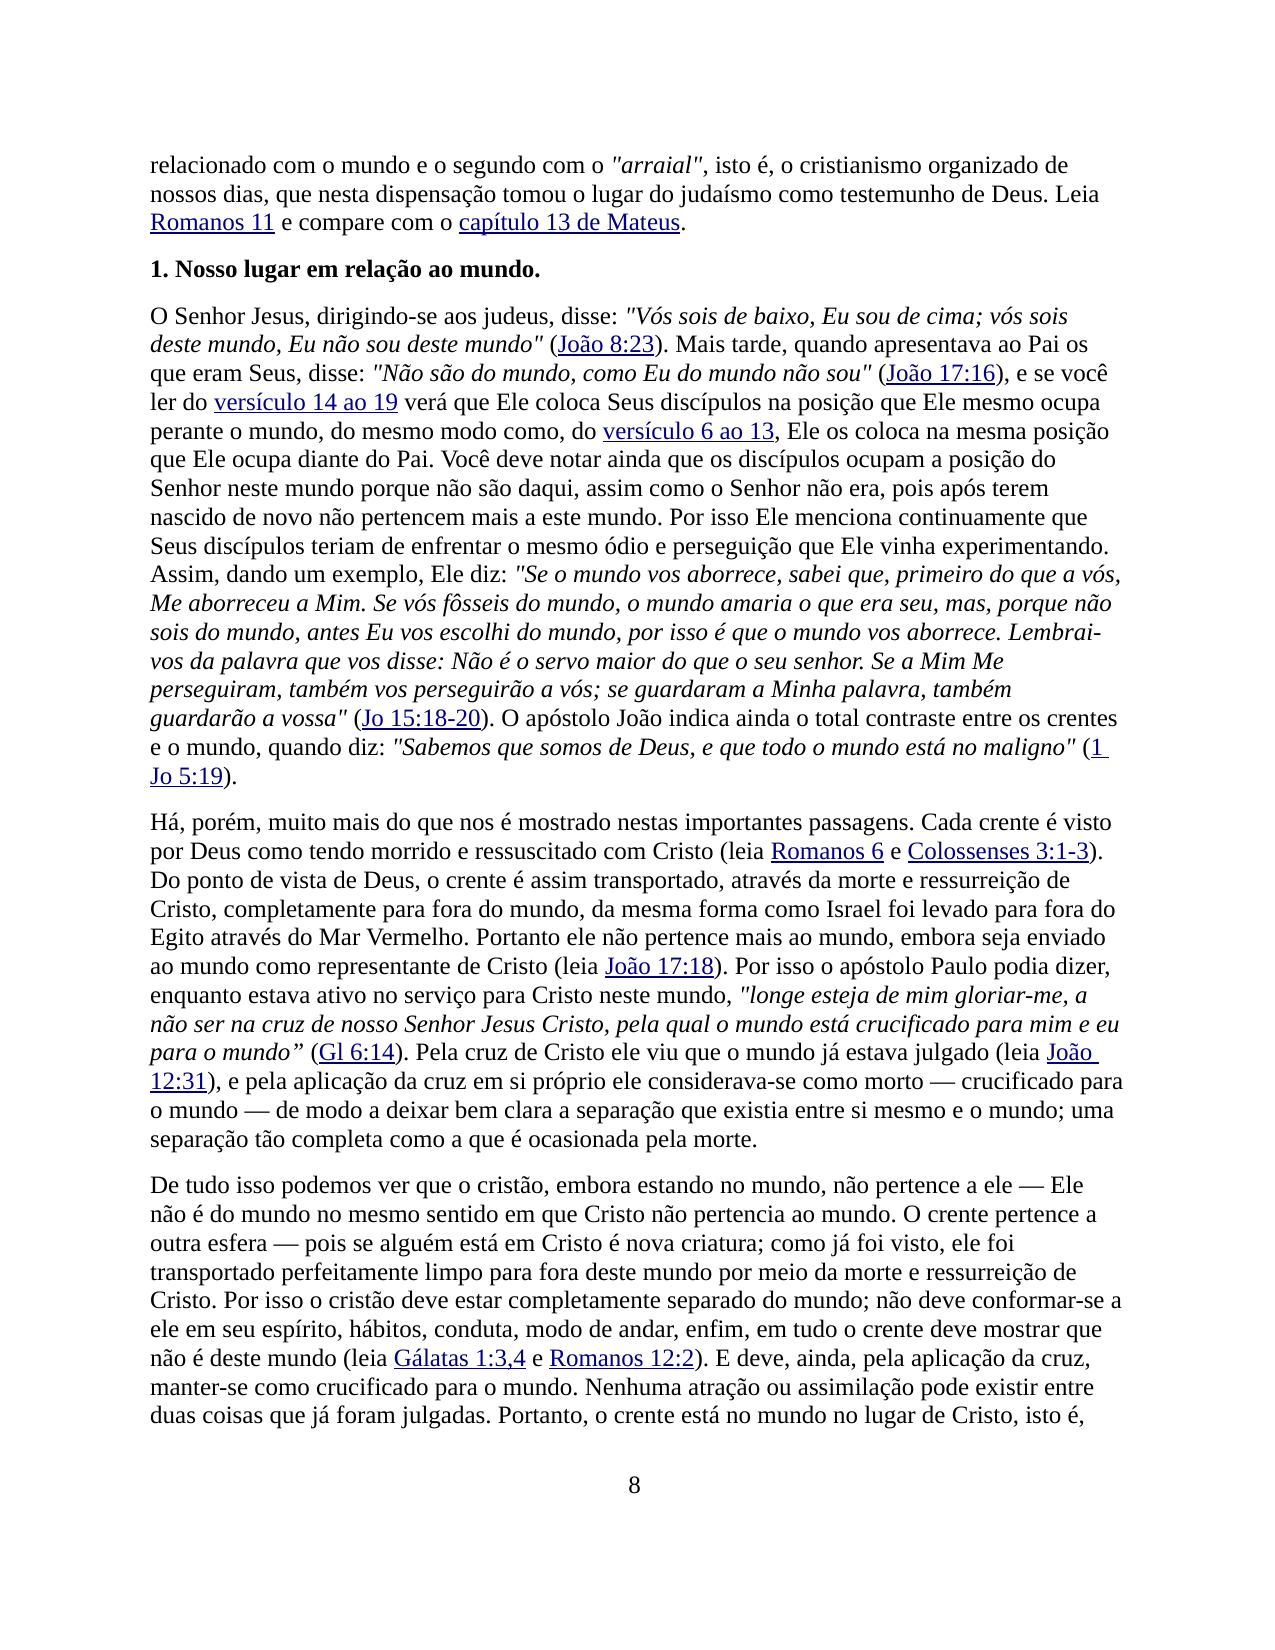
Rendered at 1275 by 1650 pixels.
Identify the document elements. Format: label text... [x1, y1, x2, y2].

text relacionado com o mundo e o segundo com o "arraial", isto é, o cristianismo organizado de nossos dias, que nesta dispensação tomou o lugar do judaísmo como testemunho de Deus. Leia Romanos 11 e compare com o capítulo 13 de Mateus. [150, 150, 1125, 236]
text O Senhor Jesus, dirigindo-se aos judeus, disse: "Vós sois de baixo, Eu sou de cima; vós sois deste mundo, Eu não sou deste mundo" (João 8:23). Mais tarde, quando apresentava ao Pai os que eram Seus, disse: "Não são do mundo, como Eu do mundo não sou" (João 17:16), e se você ler do versículo 14 ao 19 verá que Ele coloca Seus discípulos na posição que Ele mesmo ocupa perante o mundo, do mesmo modo como, do versículo 6 ao 13, Ele os coloca na mesma posição que Ele ocupa diante do Pai. Você deve notar ainda que os discípulos ocupam a posição do Senhor neste mundo porque não são daqui, assim como o Senhor não era, pois após terem nascido de novo não pertencem mais a este mundo. Por isso Ele menciona continuamente que Seus discípulos teriam de enfrentar o mesmo ódio e perseguição que Ele vinha experimentando. Assim, dando um exemplo, Ele diz: "Se o mundo vos aborrece, sabei que, primeiro do que a vós, Me aborreceu a Mim. Se vós fôsseis do mundo, o mundo amaria o que era seu, mas, porque não sois do mundo, antes Eu vos escolhi do mundo, por isso é que o mundo vos aborrece. Lembrai-vos da palavra que vos disse: Não é o servo maior do que o seu senhor. Se a Mim Me perseguiram, também vos perseguirão a vós; se guardaram a Minha palavra, também guardarão a vossa" (Jo 15:18-20). O apóstolo João indica ainda o total contraste entre os crentes e o mundo, quando diz: "Sabemos que somos de Deus, e que todo o mundo está no maligno" (1 Jo 5:19). [150, 301, 1125, 789]
text 1. Nosso lugar em relação ao mundo. [150, 254, 1125, 283]
text De tudo isso podemos ver que o cristão, embora estando no mundo, não pertence a ele — Ele não é do mundo no mesmo sentido em que Cristo não pertencia ao mundo. O crente pertence a outra esfera — pois se alguém está em Cristo é nova criatura; como já foi visto, ele foi transportado perfeitamente limpo para fora deste mundo por meio da morte e ressurreição de Cristo. Por isso o cristão deve estar completamente separado do mundo; não deve conformar-se a ele em seu espírito, hábitos, conduta, modo de andar, enfim, em tudo o crente deve mostrar que não é deste mundo (leia Gálatas 1:3,4 e Romanos 12:2). E deve, ainda, pela aplicação da cruz, manter-se como crucificado para o mundo. Nenhuma atração ou assimilação pode existir entre duas coisas que já foram julgadas. Portanto, o crente está no mundo no lugar de Cristo, isto é, [150, 1170, 1125, 1429]
text Há, porém, muito mais do que nos é mostrado nestas importantes passagens. Cada crente é visto por Deus como tendo morrido e ressuscitado com Cristo (leia Romanos 6 e Colossenses 3:1-3). Do ponto de vista de Deus, o crente é assim transportado, através da morte e ressurreição de Cristo, completamente para fora do mundo, da mesma forma como Israel foi levado para fora do Egito através do Mar Vermelho. Portanto ele não pertence mais ao mundo, embora seja enviado ao mundo como representante de Cristo (leia João 17:18). Por isso o apóstolo Paulo podia dizer, enquanto estava ativo no serviço para Cristo neste mundo, "longe esteja de mim gloriar-me, a não ser na cruz de nosso Senhor Jesus Cristo, pela qual o mundo está crucificado para mim e eu para o mundo” (Gl 6:14). Pela cruz de Cristo ele viu que o mundo já estava julgado (leia João 12:31), e pela aplicação da cruz em si próprio ele considerava-se como morto — crucificado para o mundo — de modo a deixar bem clara a separação que existia entre si mesmo e o mundo; uma separação tão completa como a que é ocasionada pela morte. [150, 807, 1125, 1152]
